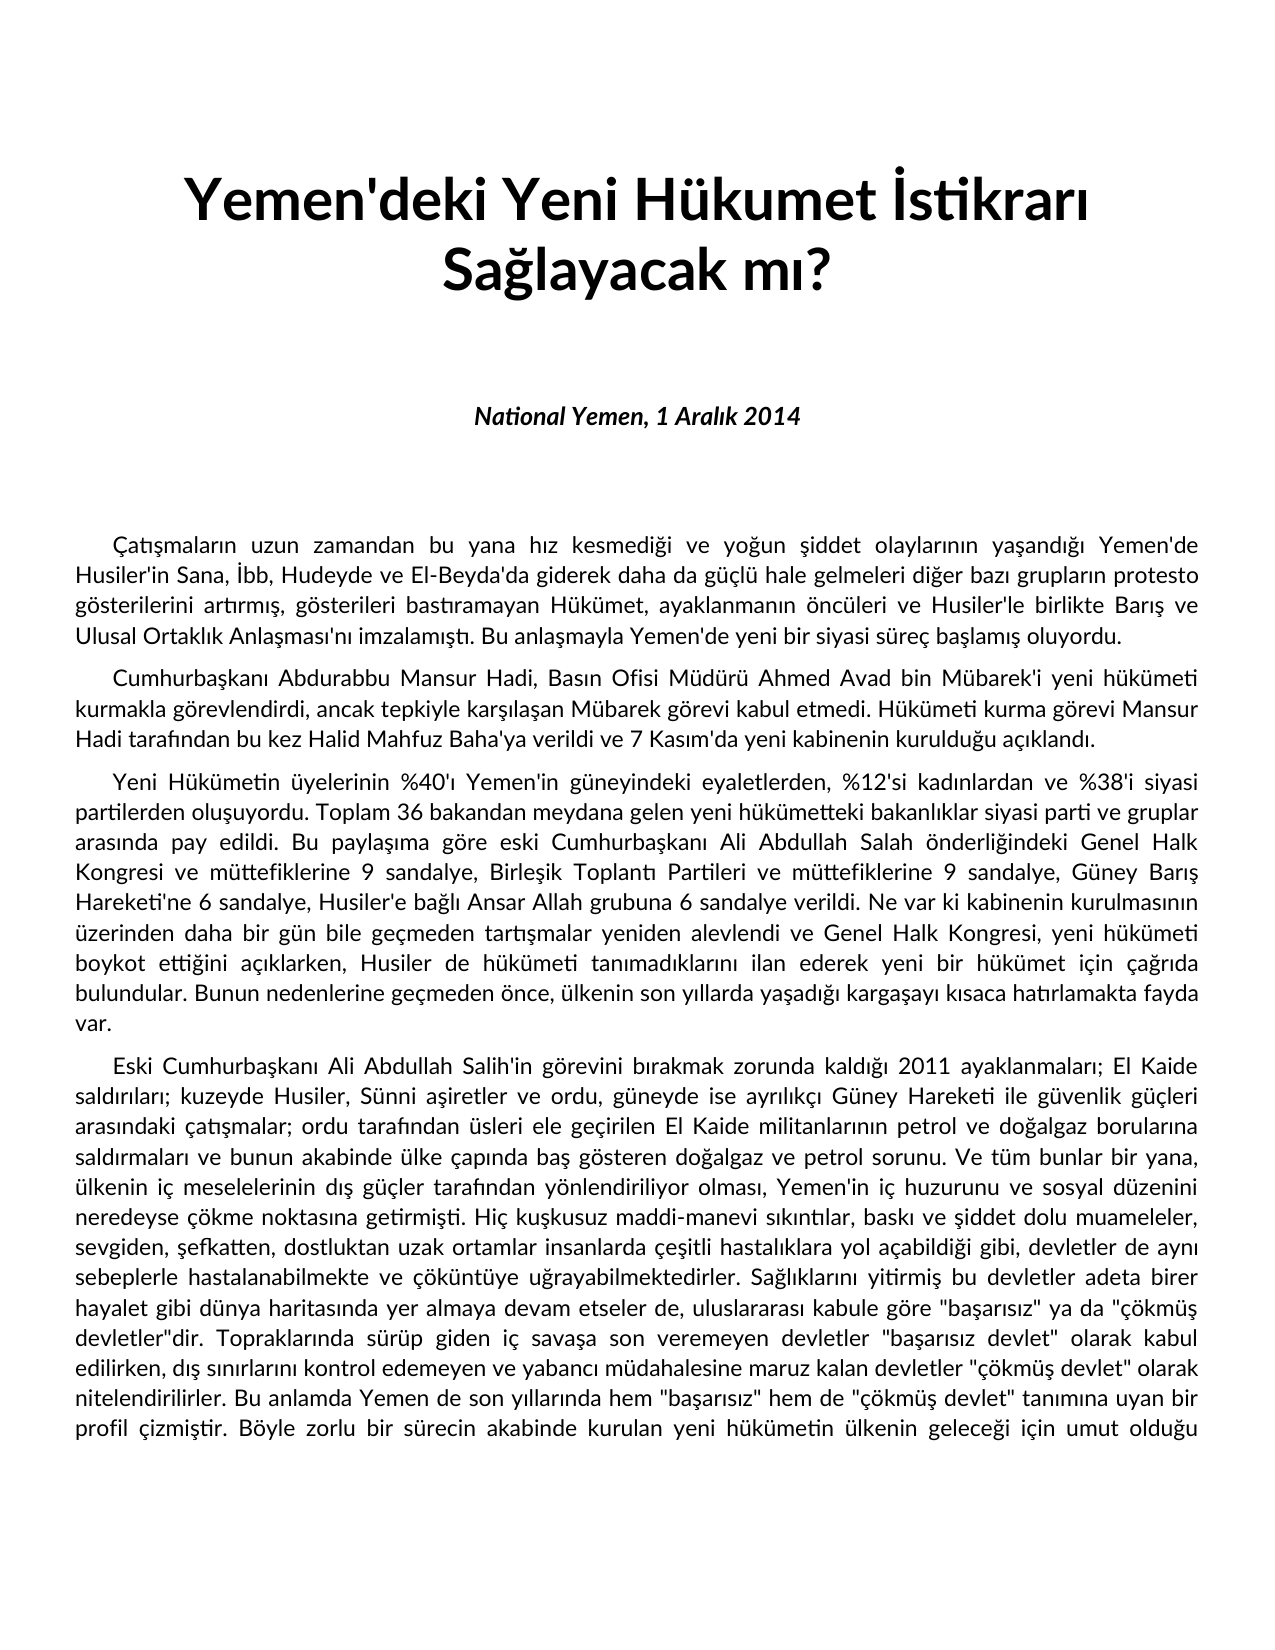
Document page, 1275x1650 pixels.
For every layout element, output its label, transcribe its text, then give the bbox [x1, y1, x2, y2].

text National Yemen, 1 Aralık 2014 [75, 400, 1200, 430]
text Çatışmaların uzun zamandan bu yana hız kesmediği ve yoğun şiddet olaylarının yaşandığı Yemen'de Husiler'in Sana, İbb, Hudeyde ve El-Beyda'da giderek daha da güçlü hale gelmeleri diğer bazı grupların protesto gösterilerini artırmış, gösterileri bastıramayan Hükümet, ayaklanmanın öncüleri ve Husiler'le birlikte Barış ve Ulusal Ortaklık Anlaşması'nı imzalamıştı. Bu anlaşmayla Yemen'de yeni bir siyasi süreç başlamış oluyordu. [75, 531, 1200, 649]
text Yeni Hükümetin üyelerinin %40'ı Yemen'in güneyindeki eyaletlerden, %12'si kadınlardan ve %38'i siyasi partilerden oluşuyordu. Toplam 36 bakandan meydana gelen yeni hükümetteki bakanlıklar siyasi parti ve gruplar arasında pay edildi. Bu paylaşıma göre eski Cumhurbaşkanı Ali Abdullah Salah önderliğindeki Genel Halk Kongresi ve müttefiklerine 9 sandalye, Birleşik Toplantı Partileri ve müttefiklerine 9 sandalye, Güney Barış Hareketi'ne 6 sandalye, Husiler'e bağlı Ansar Allah grubuna 6 sandalye verildi. Ne var ki kabinenin kurulmasının üzerinden daha bir gün bile geçmeden tartışmalar yeniden alevlendi ve Genel Halk Kongresi, yeni hükümeti boykot ettiğini açıklarken, Husiler de hükümeti tanımadıklarını ilan ederek yeni bir hükümet için çağrıda bulundular. Bunun nedenlerine geçmeden önce, ülkenin son yıllarda yaşadığı kargaşayı kısaca hatırlamakta fayda var. [75, 767, 1200, 1036]
subtitle Yemen'deki Yeni Hükumet İstikrarı Sağlayacak mı? [75, 162, 1200, 302]
text Cumhurbaşkanı Abdurabbu Mansur Hadi, Basın Ofisi Müdürü Ahmed Avad bin Mübarek'i yeni hükümeti kurmakla görevlendirdi, ancak tepkiyle karşılaşan Mübarek görevi kabul etmedi. Hükümeti kurma görevi Mansur Hadi tarafından bu kez Halid Mahfuz Baha'ya verildi ve 7 Kasım'da yeni kabinenin kurulduğu açıklandı. [75, 664, 1200, 752]
text Eski Cumhurbaşkanı Ali Abdullah Salih'in görevini bırakmak zorunda kaldığı 2011 ayaklanmaları; El Kaide saldırıları; kuzeyde Husiler, Sünni aşiretler ve ordu, güneyde ise ayrılıkçı Güney Hareketi ile güvenlik güçleri arasındaki çatışmalar; ordu tarafından üsleri ele geçirilen El Kaide militanlarının petrol ve doğalgaz borularına saldırmaları ve bunun akabinde ülke çapında baş gösteren doğalgaz ve petrol sorunu. Ve tüm bunlar bir yana, ülkenin iç meselelerinin dış güçler tarafından yönlendiriliyor olması, Yemen'in iç huzurunu ve sosyal düzenini neredeyse çökme noktasına getirmişti. Hiç kuşkusuz maddi-manevi sıkıntılar, baskı ve şiddet dolu muameleler, sevgiden, şefkatten, dostluktan uzak ortamlar insanlarda çeşitli hastalıklara yol açabildiği gibi, devletler de aynı sebeplerle hastalanabilmekte ve çöküntüye uğrayabilmektedirler. Sağlıklarını yitirmiş bu devletler adeta birer hayalet gibi dünya haritasında yer almaya devam etseler de, uluslararası kabule göre "başarısız" ya da "çökmüş devletler"dir. Topraklarında sürüp giden iç savaşa son veremeyen devletler "başarısız devlet" olarak kabul edilirken, dış sınırlarını kontrol edemeyen ve yabancı müdahalesine maruz kalan devletler "çökmüş devlet" olarak nitelendirilirler. Bu anlamda Yemen de son yıllarında hem "başarısız" hem de "çökmüş devlet" tanımına uyan bir profil çizmiştir. Böyle zorlu bir sürecin akabinde kurulan yeni hükümetin ülkenin geleceği için umut olduğu [75, 1052, 1200, 1442]
